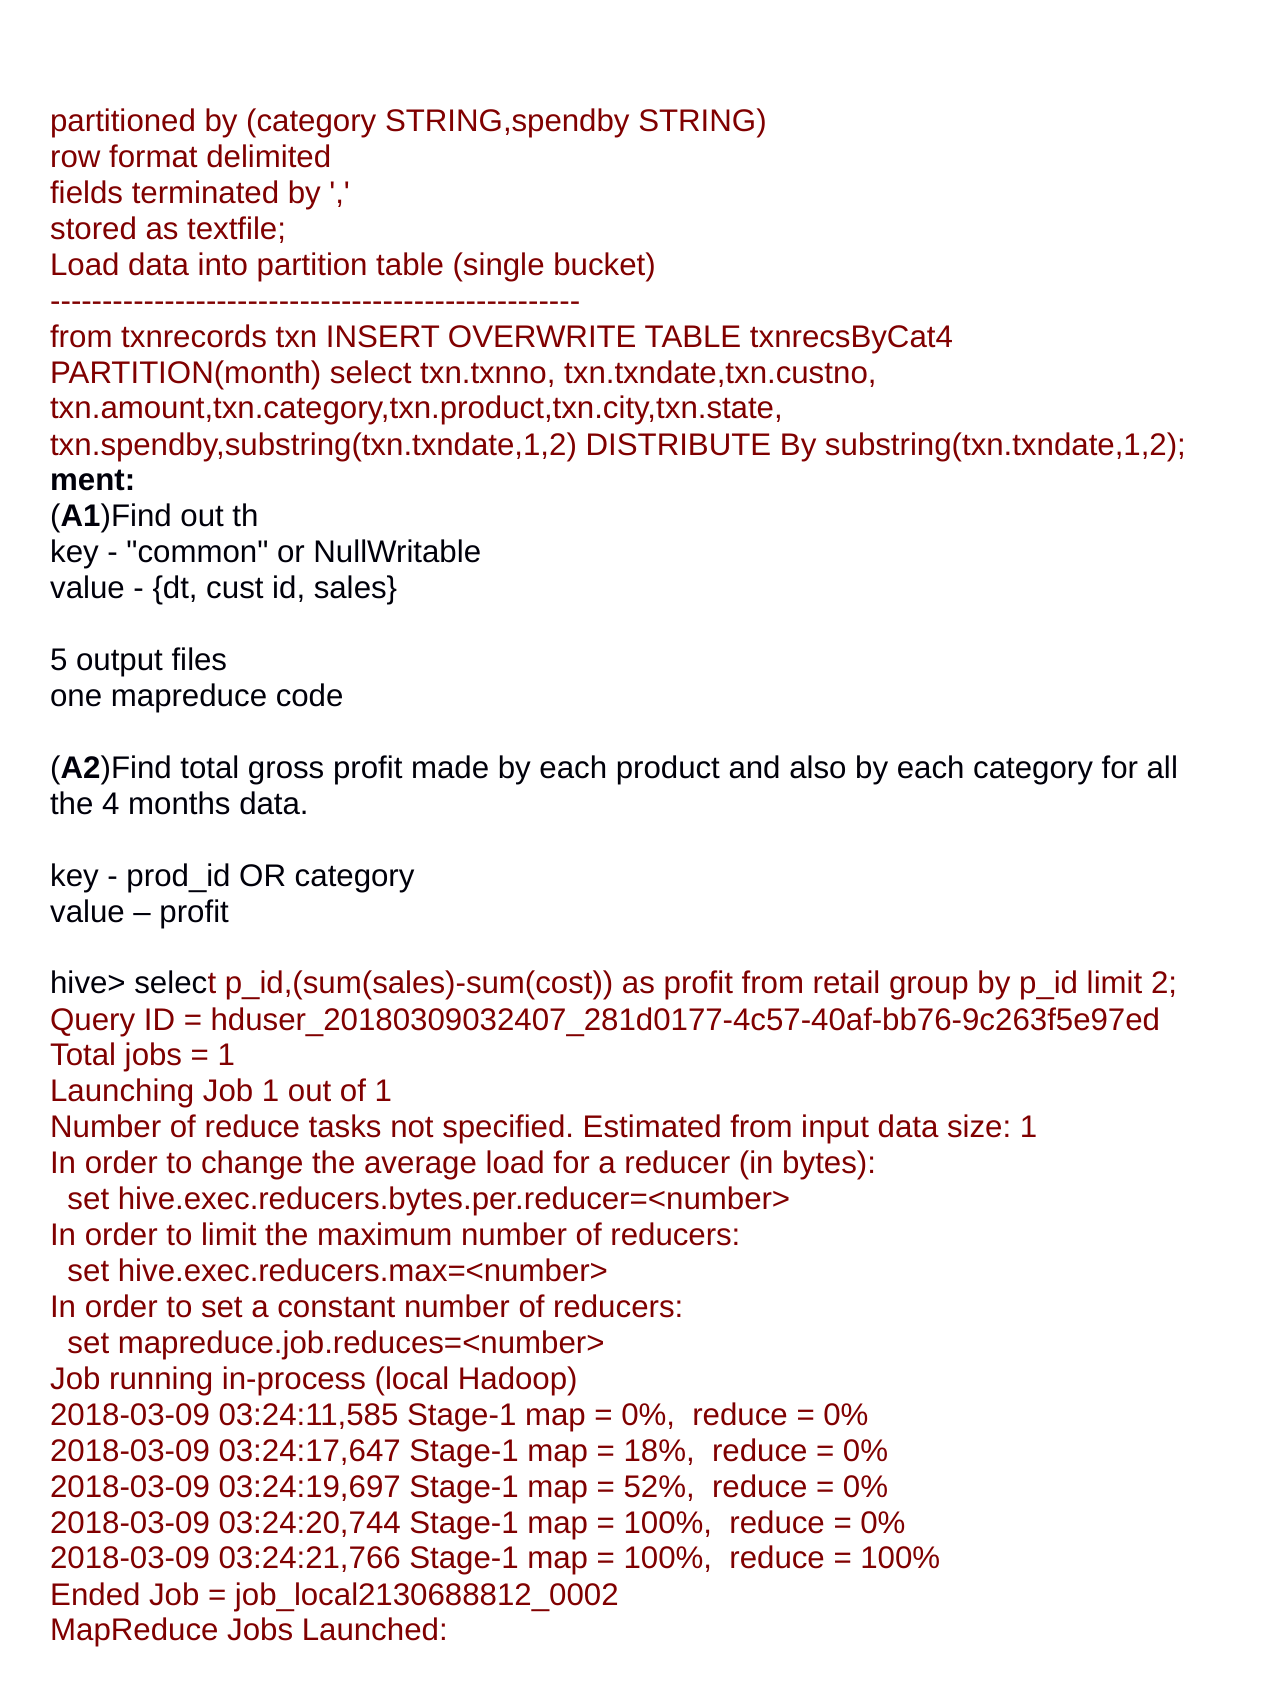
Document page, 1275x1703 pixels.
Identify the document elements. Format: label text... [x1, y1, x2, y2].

text In order to change the average load for a reducer (in bytes): [50, 1144, 1225, 1180]
text 2018-03-09 03:24:17,647 Stage-1 map = 18%, reduce = 0% [50, 1432, 1225, 1468]
text key - "common" or NullWritable [50, 533, 1225, 569]
text key - prod_id OR category [50, 857, 1225, 893]
text 5 output files [50, 641, 1225, 677]
text Query ID = hduser_20180309032407_281d0177-4c57-40af-bb76-9c263f5e97ed [50, 1001, 1225, 1036]
text --------------------------------------------------- [50, 282, 1225, 318]
text Ended Job = job_local2130688812_0002 [50, 1576, 1225, 1611]
text value - {dt, cust id, sales} [50, 569, 1225, 605]
text from txnrecords txn INSERT OVERWRITE TABLE txnrecsByCat4 PARTITION(month) select txn.txnno, txn.txndate,txn.custno, txn.amount,txn.category,txn.product,txn.city,txn.state, txn.spendby,substring(txn.txndate,1,2) DISTRIBUTE By substring(txn.txndate,1,2); [50, 318, 1225, 461]
text (A2)Find total gross profit made by each product and also by each category for all the 4 months data. [50, 749, 1225, 821]
text hive> select p_id,(sum(sales)-sum(cost)) as profit from retail group by p_id limit 2; [50, 964, 1225, 1001]
text fields terminated by ',' [50, 174, 1225, 210]
text MapReduce Jobs Launched: [50, 1611, 1225, 1647]
text 2018-03-09 03:24:21,766 Stage-1 map = 100%, reduce = 100% [50, 1539, 1225, 1576]
text Load data into partition table (single bucket) [50, 246, 1225, 282]
text ment: [50, 461, 1225, 497]
text set mapreduce.job.reduces=<number> [50, 1324, 1225, 1360]
text In order to limit the maximum number of reducers: [50, 1216, 1225, 1252]
text 2018-03-09 03:24:20,744 Stage-1 map = 100%, reduce = 0% [50, 1504, 1225, 1539]
text Number of reduce tasks not specified. Estimated from input data size: 1 [50, 1108, 1225, 1144]
text 2018-03-09 03:24:19,697 Stage-1 map = 52%, reduce = 0% [50, 1468, 1225, 1504]
text stored as textfile; [50, 210, 1225, 246]
text In order to set a constant number of reducers: [50, 1288, 1225, 1324]
text one mapreduce code [50, 677, 1225, 713]
text set hive.exec.reducers.max=<number> [50, 1252, 1225, 1288]
text Job running in-process (local Hadoop) [50, 1360, 1225, 1396]
text value – profit [50, 893, 1225, 929]
text set hive.exec.reducers.bytes.per.reducer=<number> [50, 1180, 1225, 1216]
text Total jobs = 1 [50, 1036, 1225, 1072]
text Launching Job 1 out of 1 [50, 1072, 1225, 1108]
text partitioned by (category STRING,spendby STRING) [50, 102, 1225, 138]
text (A1)Find out th [50, 497, 1225, 533]
text row format delimited [50, 138, 1225, 174]
text 2018-03-09 03:24:11,585 Stage-1 map = 0%, reduce = 0% [50, 1396, 1225, 1432]
